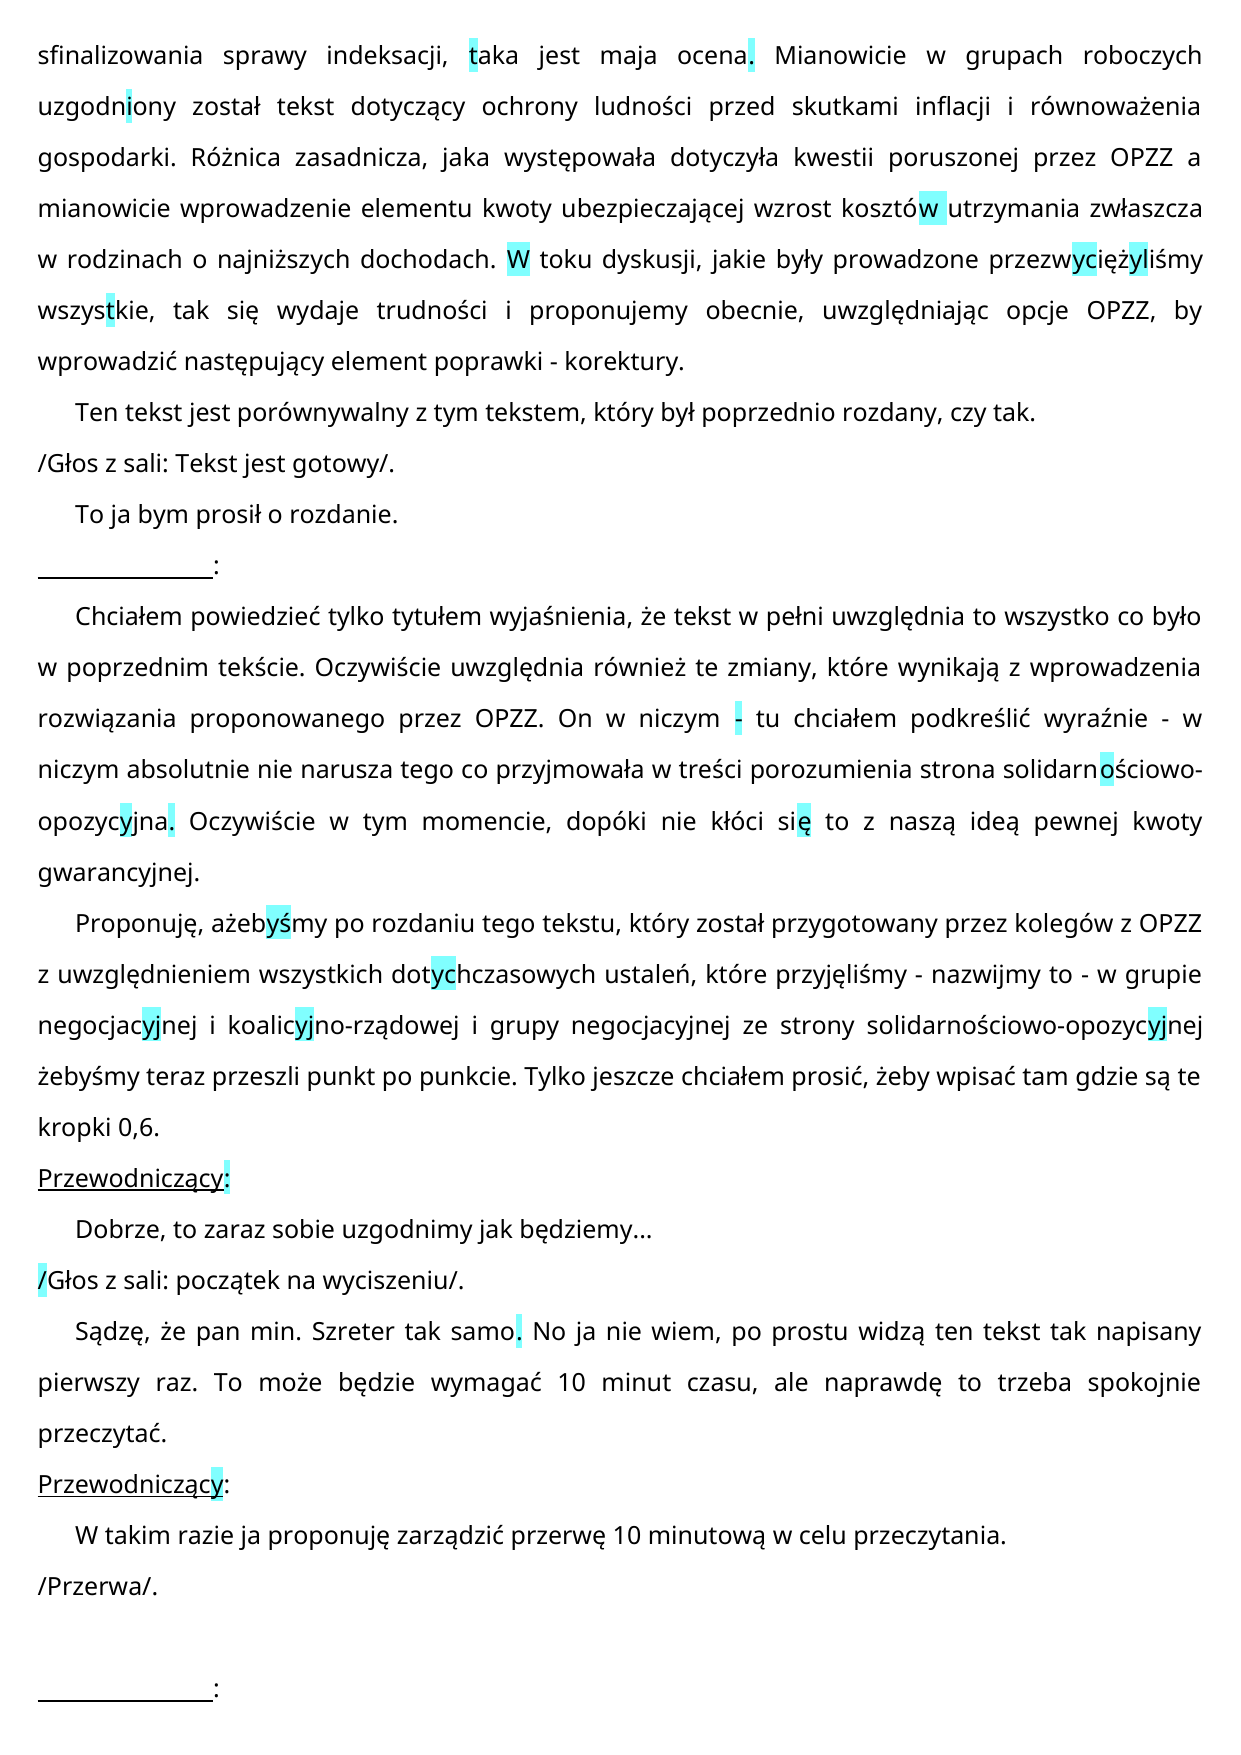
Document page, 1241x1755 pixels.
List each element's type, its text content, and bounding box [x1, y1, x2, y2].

text Proponuję, ażebyśmy po rozdaniu tego tekstu, który został przygotowany przez kolegów z OPZZ z uwzględnieniem wszystkich dotychczasowych ustaleń, które przyjęliśmy - nazwijmy to - w grupie negocjacyjnej i koalicyjno-rządowej i grupy negocjacyjnej ze strony solidarnościowo-opozycyjnej żebyśmy teraz przeszli punkt po punkcie. Tylko jeszcze chciałem prosić, żeby wpisać tam gdzie są te kropki 0,6. [37, 905, 1203, 1143]
text /Głos z sali: Tekst jest gotowy/. [37, 446, 1203, 480]
text Ten tekst jest porównywalny z tym tekstem, który był poprzednio rozdany, czy tak. [37, 395, 1203, 429]
text /Głos z sali: początek na wyciszeniu/. [37, 1262, 1203, 1297]
text W takim razie ja proponuję zarządzić przerwę 10 minutową w celu przeczytania. [37, 1518, 1203, 1552]
text : [37, 1671, 1203, 1705]
text Dobrze, to zaraz sobie uzgodnimy jak będziemy... [37, 1211, 1203, 1246]
text Chciałem powiedzieć tylko tytułem wyjaśnienia, że tekst w pełni uwzględnia to wszystko co było w poprzednim tekście. Oczywiście uwzględnia również te zmiany, które wynikają z wprowadzenia rozwiązania proponowanego przez OPZZ. On w niczym - tu chciałem podkreślić wyraźnie - w niczym absolutnie nie narusza tego co przyjmowała w treści porozumienia strona solidarnościowo-opozycyjna. Oczywiście w tym momencie, dopóki nie kłóci się to z naszą ideą pewnej kwoty gwarancyjnej. [37, 599, 1203, 888]
text sfinalizowania sprawy indeksacji, taka jest maja ocena. Mianowicie w grupach roboczych uzgodniony został tekst dotyczący ochrony ludności przed skutkami inflacji i równoważenia gospodarki. Różnica zasadnicza, jaka występowała dotyczyła kwestii poruszonej przez OPZZ a mianowicie wprowadzenie elementu kwoty ubezpieczającej wzrost kosztów utrzymania zwłaszcza w rodzinach o najniższych dochodach. W toku dyskusji, jakie były prowadzone przezwyciężyliśmy wszystkie, tak się wydaje trudności i proponujemy obecnie, uwzględniając opcje OPZZ, by wprowadzić następujący element poprawki - korektury. [37, 37, 1203, 378]
text Przewodniczący: [37, 1160, 1203, 1194]
text Sądzę, że pan min. Szreter tak samo. No ja nie wiem, po prostu widzą ten tekst tak napisany pierwszy raz. To może będzie wymagać 10 minut czasu, ale naprawdę to trzeba spokojnie przeczytać. [37, 1313, 1203, 1450]
text /Przerwa/. [37, 1569, 1203, 1603]
text Przewodniczący: [37, 1467, 1203, 1501]
text : [37, 548, 1203, 582]
text To ja bym prosił o rozdanie. [37, 497, 1203, 531]
